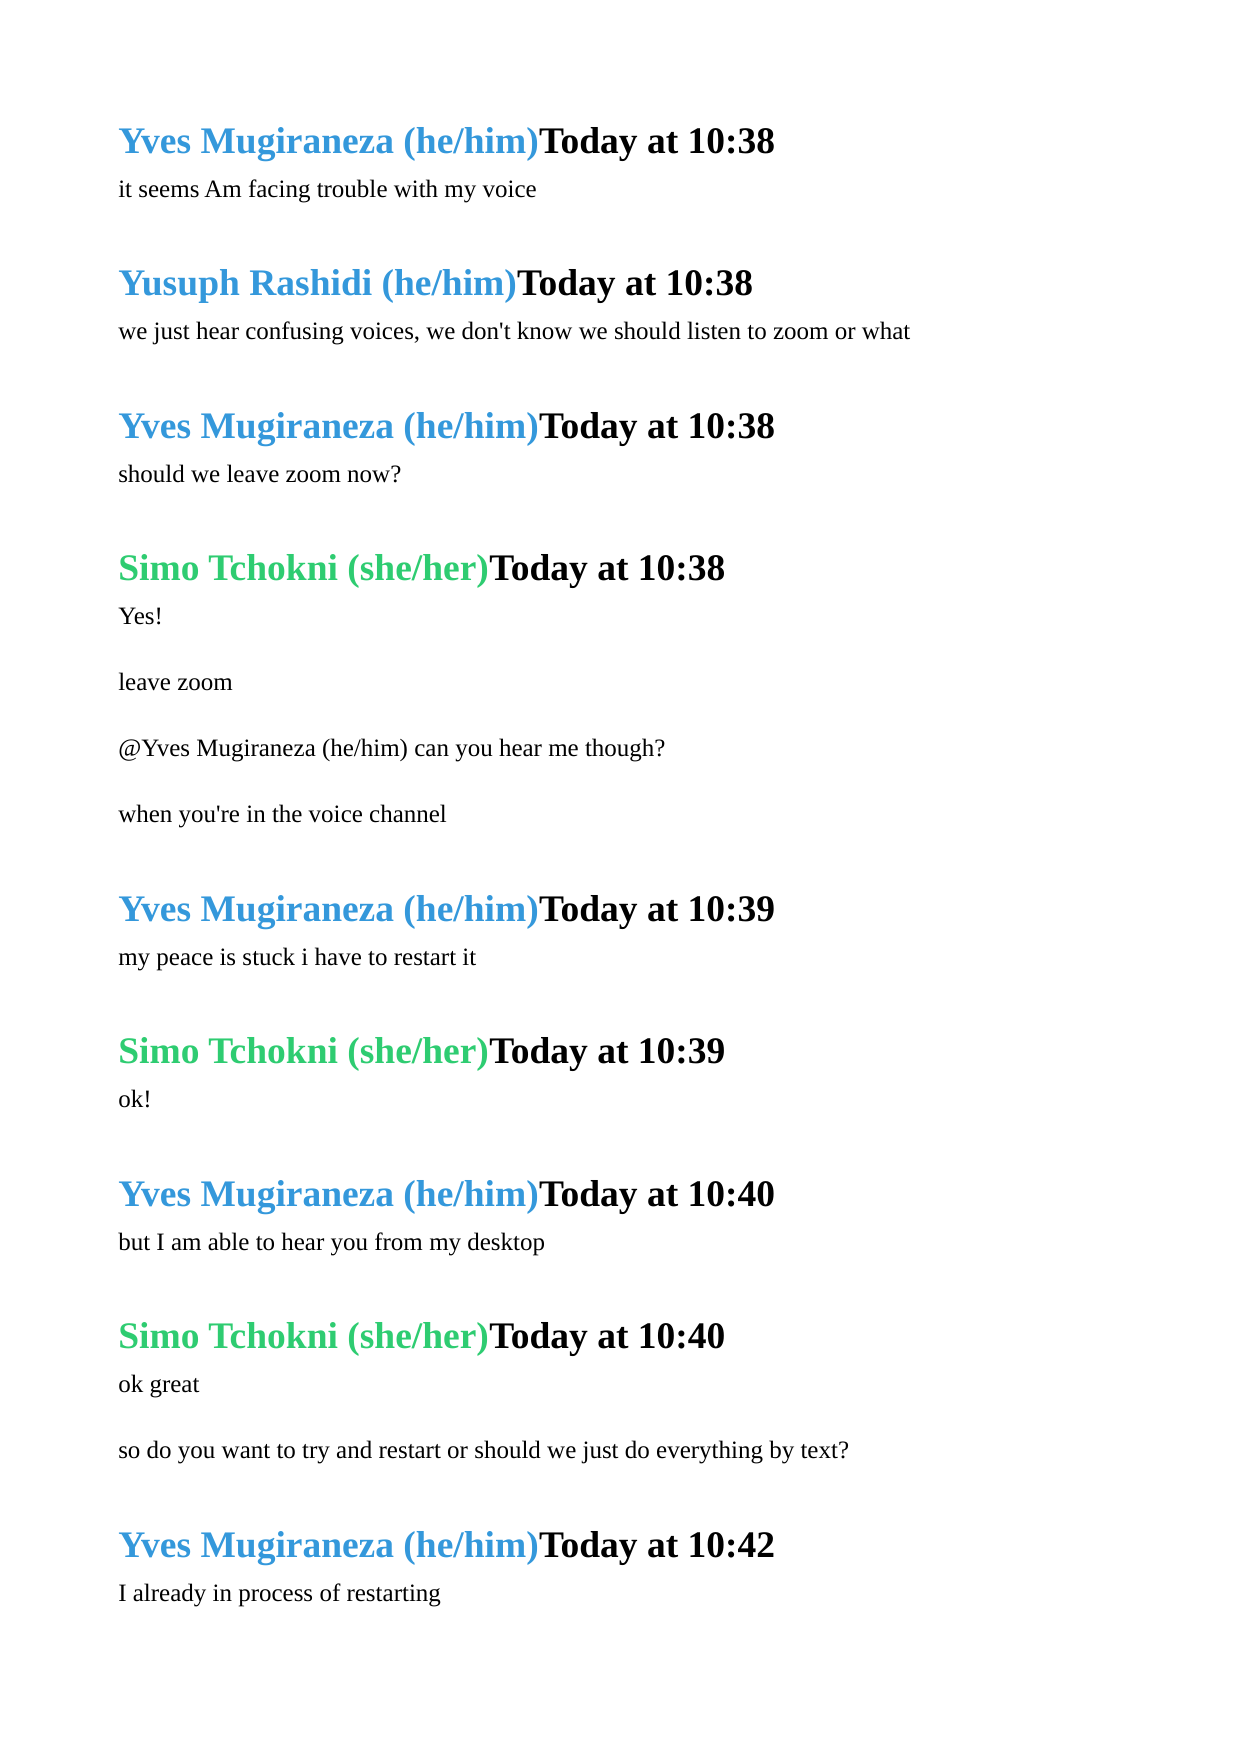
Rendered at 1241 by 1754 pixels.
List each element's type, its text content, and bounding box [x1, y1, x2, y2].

subtitle Yves Mugiraneza (he/him)Today at 10:42 [118, 1522, 1122, 1565]
subtitle Simo Tchokni (she/her)Today at 10:40 [118, 1314, 1122, 1357]
subtitle Simo Tchokni (she/her)Today at 10:38 [118, 546, 1122, 589]
text Yes! [118, 601, 1122, 630]
subtitle Yves Mugiraneza (he/him)Today at 10:38 [118, 118, 1122, 161]
text it seems Am facing trouble with my voice [118, 174, 1122, 202]
text should we leave zoom now? [118, 459, 1122, 487]
text @Yves Mugiraneza (he/him) can you hear me though? [118, 733, 1122, 762]
text but I am able to hear you from my desktop [118, 1227, 1122, 1256]
text we just hear confusing voices, we don't know we should listen to zoom or what [118, 316, 1122, 345]
text my peace is stuck i have to restart it [118, 942, 1122, 971]
text so do you want to try and restart or should we just do everything by text? [118, 1435, 1122, 1464]
text leave zoom [118, 667, 1122, 696]
subtitle Yves Mugiraneza (he/him)Today at 10:38 [118, 403, 1122, 446]
text I already in process of restarting [118, 1578, 1122, 1607]
subtitle Simo Tchokni (she/her)Today at 10:39 [118, 1029, 1122, 1072]
subtitle Yves Mugiraneza (he/him)Today at 10:39 [118, 886, 1122, 929]
subtitle Yusuph Rashidi (he/him)Today at 10:38 [118, 261, 1122, 304]
text when you're in the voice channel [118, 799, 1122, 828]
text ok! [118, 1084, 1122, 1113]
text ok great [118, 1369, 1122, 1398]
subtitle Yves Mugiraneza (he/him)Today at 10:40 [118, 1171, 1122, 1214]
